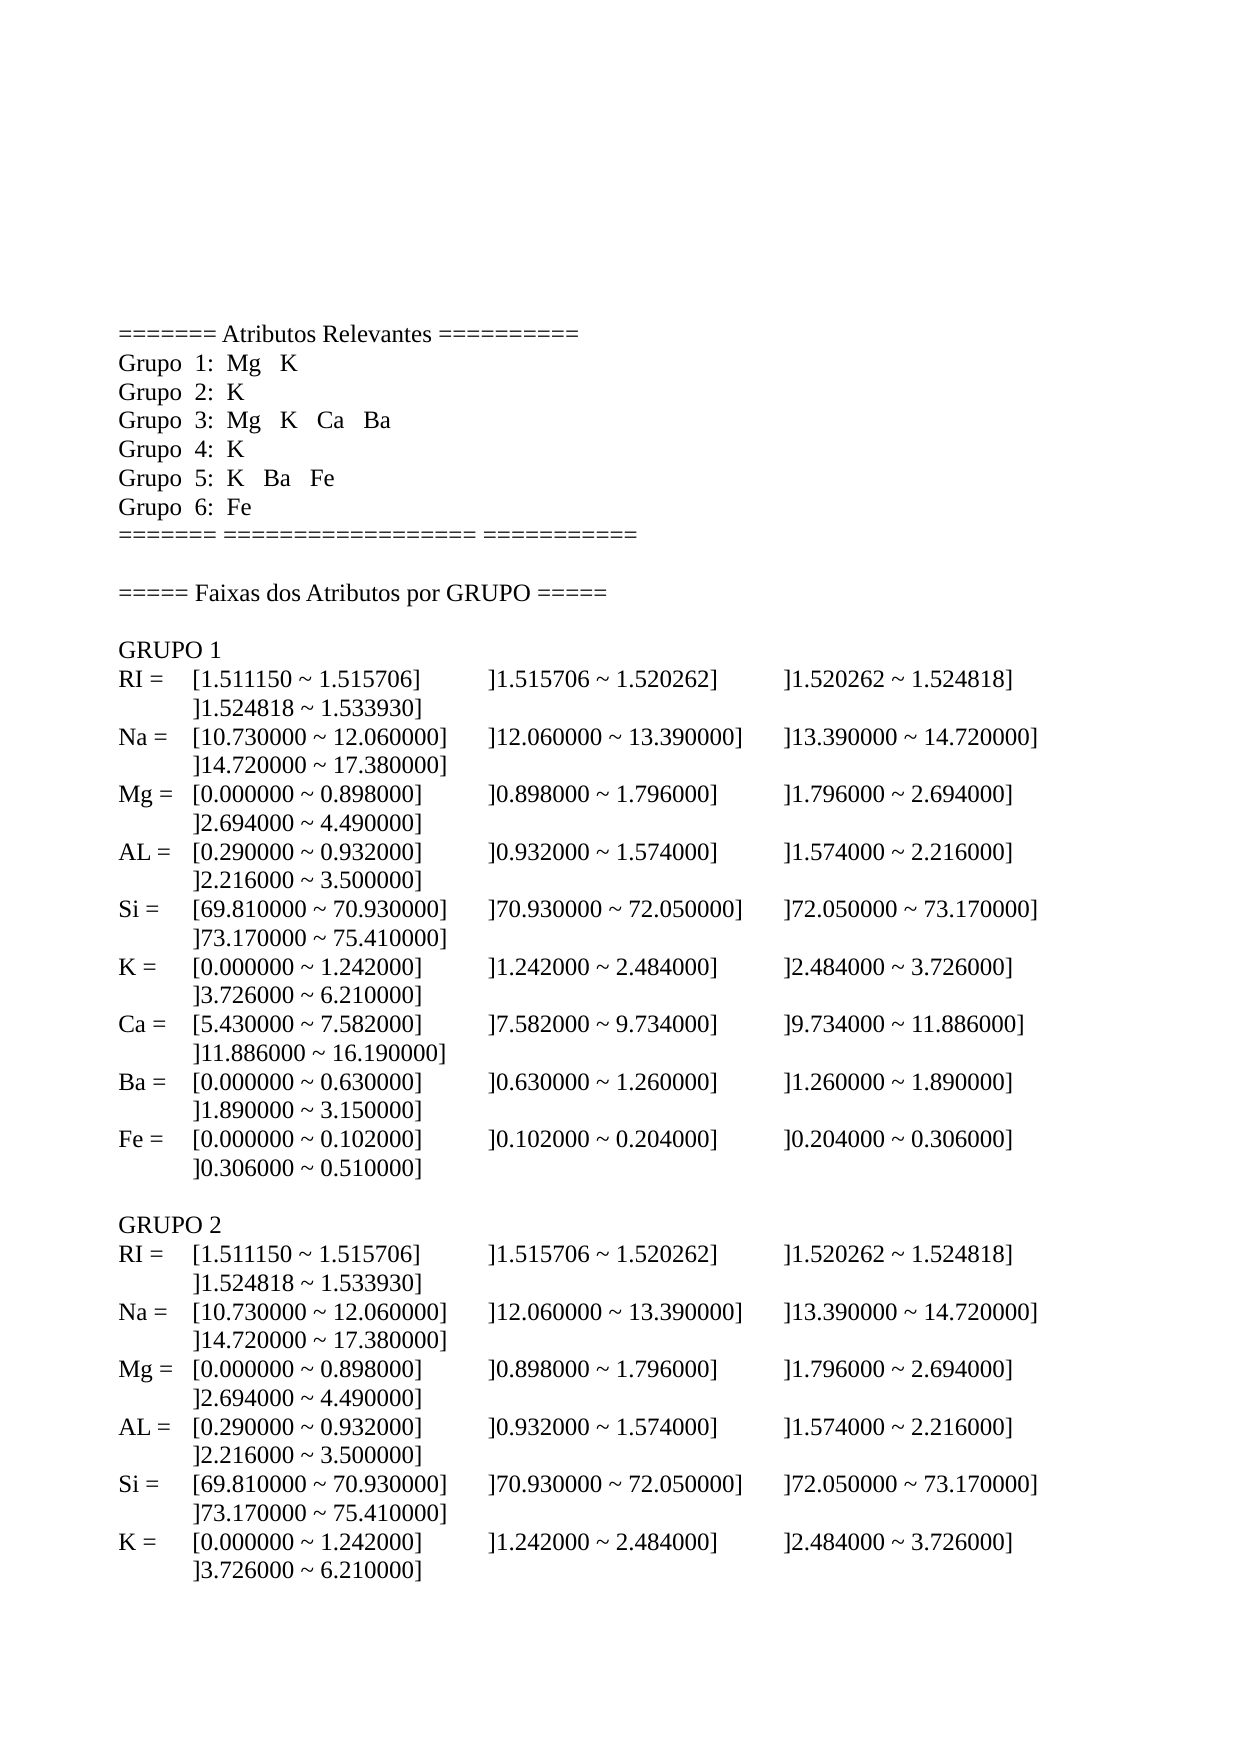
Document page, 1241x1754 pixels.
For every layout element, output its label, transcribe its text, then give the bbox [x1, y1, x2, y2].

text Mg = [0.000000 ~ 0.898000] ]0.898000 ~ 1.796000] ]1.796000 ~ 2.694000] ]2.694000 ~ 4.490000] [118, 779, 1122, 837]
text Ca = [5.430000 ~ 7.582000] ]7.582000 ~ 9.734000] ]9.734000 ~ 11.886000] ]11.886000 ~ 16.190000] [118, 1009, 1122, 1067]
text GRUPO 1 [118, 636, 1122, 664]
text Si = [69.810000 ~ 70.930000] ]70.930000 ~ 72.050000] ]72.050000 ~ 73.170000] ]73.170000 ~ 75.410000] [118, 1469, 1122, 1527]
text AL = [0.290000 ~ 0.932000] ]0.932000 ~ 1.574000] ]1.574000 ~ 2.216000] ]2.216000 ~ 3.500000] [118, 837, 1122, 894]
text RI = [1.511150 ~ 1.515706] ]1.515706 ~ 1.520262] ]1.520262 ~ 1.524818] ]1.524818 ~ 1.533930] [118, 664, 1122, 722]
text ===== Faixas dos Atributos por GRUPO ===== [118, 578, 1122, 607]
text Grupo 5: K Ba Fe [118, 463, 1122, 492]
text Grupo 3: Mg K Ca Ba [118, 406, 1122, 434]
text AL = [0.290000 ~ 0.932000] ]0.932000 ~ 1.574000] ]1.574000 ~ 2.216000] ]2.216000 ~ 3.500000] [118, 1412, 1122, 1469]
text Grupo 6: Fe [118, 492, 1122, 521]
text Na = [10.730000 ~ 12.060000] ]12.060000 ~ 13.390000] ]13.390000 ~ 14.720000] ]14.720000 ~ 17.380000] [118, 722, 1122, 779]
text Mg = [0.000000 ~ 0.898000] ]0.898000 ~ 1.796000] ]1.796000 ~ 2.694000] ]2.694000 ~ 4.490000] [118, 1354, 1122, 1412]
text Fe = [0.000000 ~ 0.102000] ]0.102000 ~ 0.204000] ]0.204000 ~ 0.306000] ]0.306000 ~ 0.510000] [118, 1124, 1122, 1182]
text ======= Atributos Relevantes ========== [118, 319, 1122, 348]
text Grupo 4: K [118, 434, 1122, 463]
text K = [0.000000 ~ 1.242000] ]1.242000 ~ 2.484000] ]2.484000 ~ 3.726000] ]3.726000 ~ 6.210000] [118, 952, 1122, 1009]
text Grupo 2: K [118, 377, 1122, 406]
text Ba = [0.000000 ~ 0.630000] ]0.630000 ~ 1.260000] ]1.260000 ~ 1.890000] ]1.890000 ~ 3.150000] [118, 1067, 1122, 1124]
text GRUPO 2 [118, 1211, 1122, 1239]
text ======= ================== =========== [118, 521, 1122, 549]
text Si = [69.810000 ~ 70.930000] ]70.930000 ~ 72.050000] ]72.050000 ~ 73.170000] ]73.170000 ~ 75.410000] [118, 894, 1122, 952]
text Grupo 1: Mg K [118, 348, 1122, 377]
text Na = [10.730000 ~ 12.060000] ]12.060000 ~ 13.390000] ]13.390000 ~ 14.720000] ]14.720000 ~ 17.380000] [118, 1297, 1122, 1354]
text K = [0.000000 ~ 1.242000] ]1.242000 ~ 2.484000] ]2.484000 ~ 3.726000] ]3.726000 ~ 6.210000] [118, 1527, 1122, 1584]
text RI = [1.511150 ~ 1.515706] ]1.515706 ~ 1.520262] ]1.520262 ~ 1.524818] ]1.524818 ~ 1.533930] [118, 1239, 1122, 1297]
